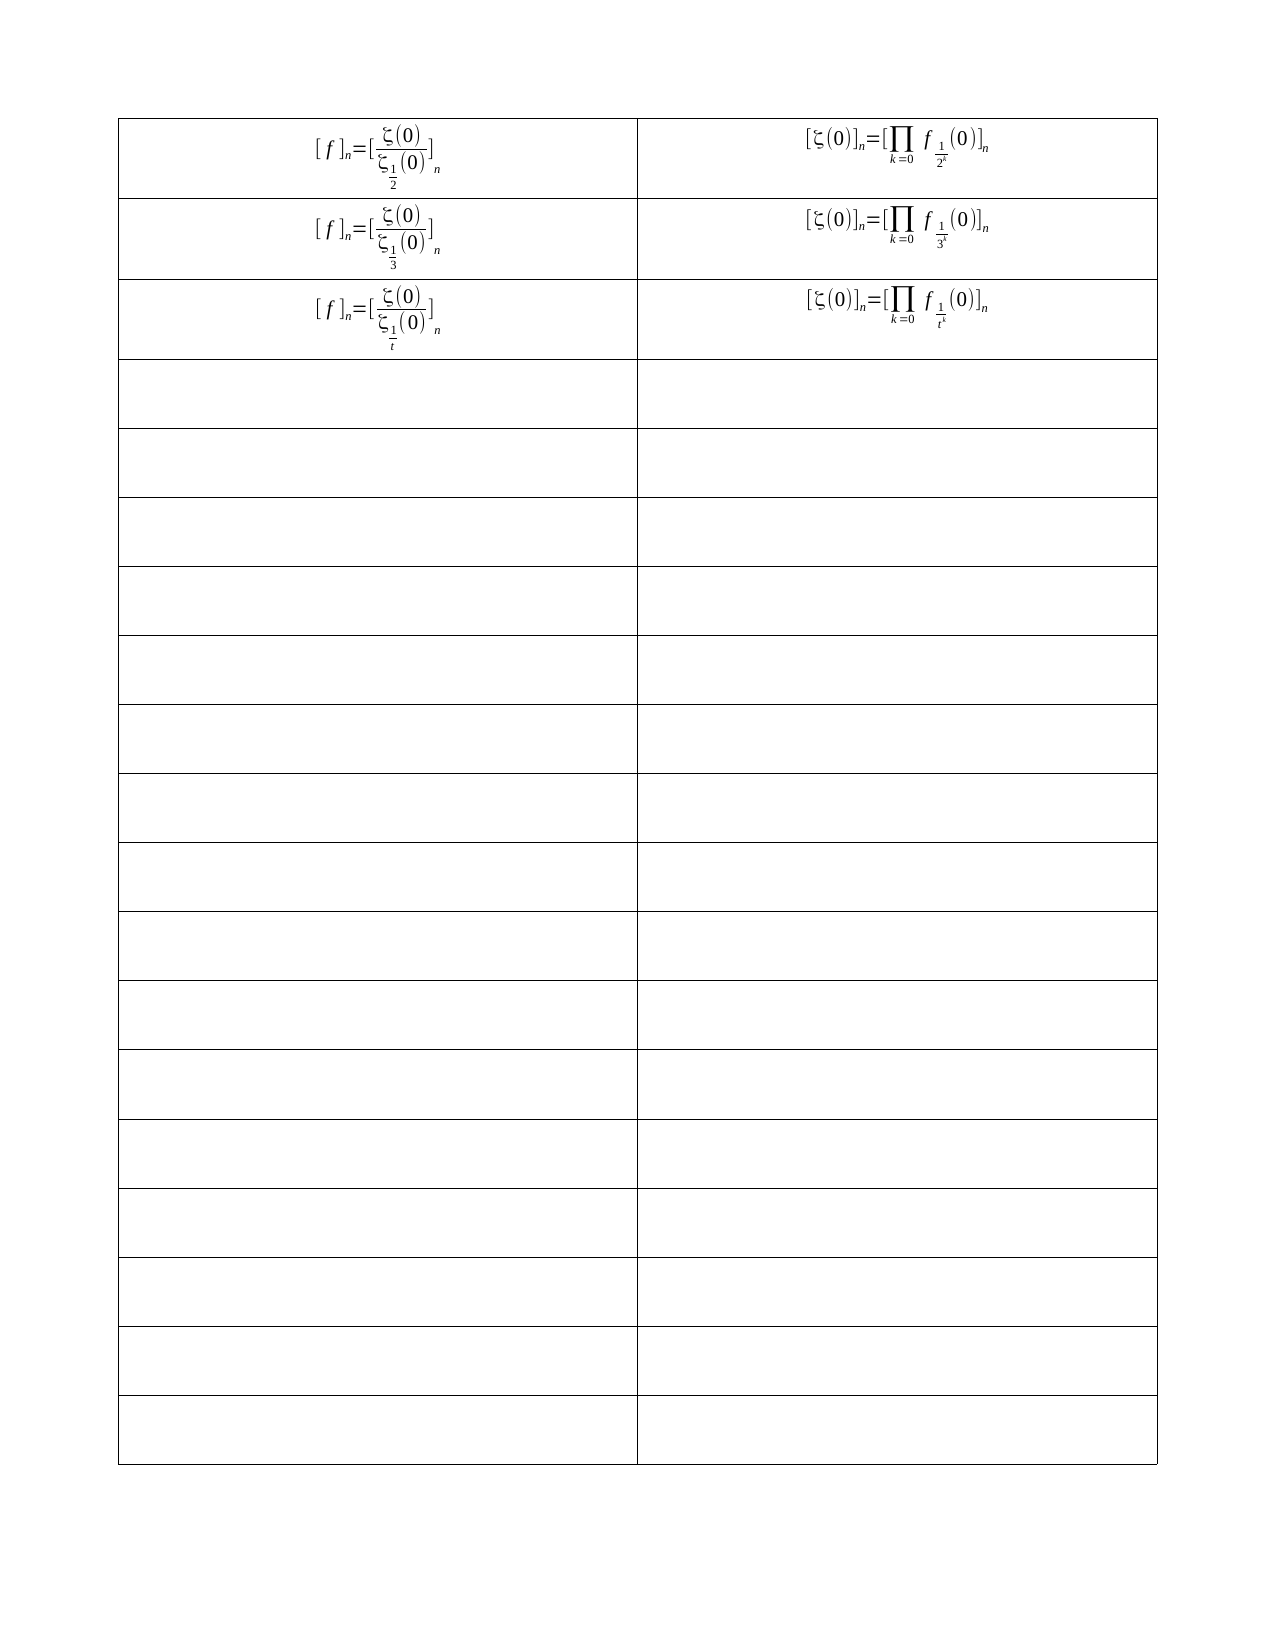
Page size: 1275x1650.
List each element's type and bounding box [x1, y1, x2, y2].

table_cell [638, 1050, 1157, 1118]
table_cell [119, 567, 637, 635]
table_cell [119, 119, 637, 198]
table_cell [638, 360, 1157, 428]
table_cell [119, 1120, 637, 1187]
table_cell [638, 567, 1157, 635]
table_cell [119, 498, 637, 566]
table_cell [638, 498, 1157, 566]
table_cell [638, 1396, 1157, 1464]
table_cell [638, 119, 1157, 198]
table_cell [638, 636, 1157, 704]
table_cell [119, 912, 637, 980]
table_cell [119, 429, 637, 497]
table_cell [638, 981, 1157, 1049]
table_cell [638, 199, 1157, 278]
table_cell [119, 199, 637, 278]
table_cell [119, 981, 637, 1049]
table_cell [638, 1120, 1157, 1187]
table_cell [638, 1258, 1157, 1326]
table_cell [638, 912, 1157, 980]
table_cell [119, 1050, 637, 1118]
table_cell [119, 280, 637, 359]
table_cell [119, 360, 637, 428]
table_cell [119, 1258, 637, 1326]
table_cell [119, 1396, 637, 1464]
table_cell [119, 636, 637, 704]
table_cell [638, 843, 1157, 911]
table_cell [119, 1189, 637, 1257]
table_cell [119, 1327, 637, 1395]
table_cell [119, 705, 637, 773]
table_cell [638, 774, 1157, 842]
table_cell [638, 1189, 1157, 1257]
table_cell [119, 843, 637, 911]
table_cell [638, 705, 1157, 773]
table_cell [119, 774, 637, 842]
table_cell [638, 280, 1157, 359]
table_cell [638, 429, 1157, 497]
table_cell [638, 1327, 1157, 1395]
